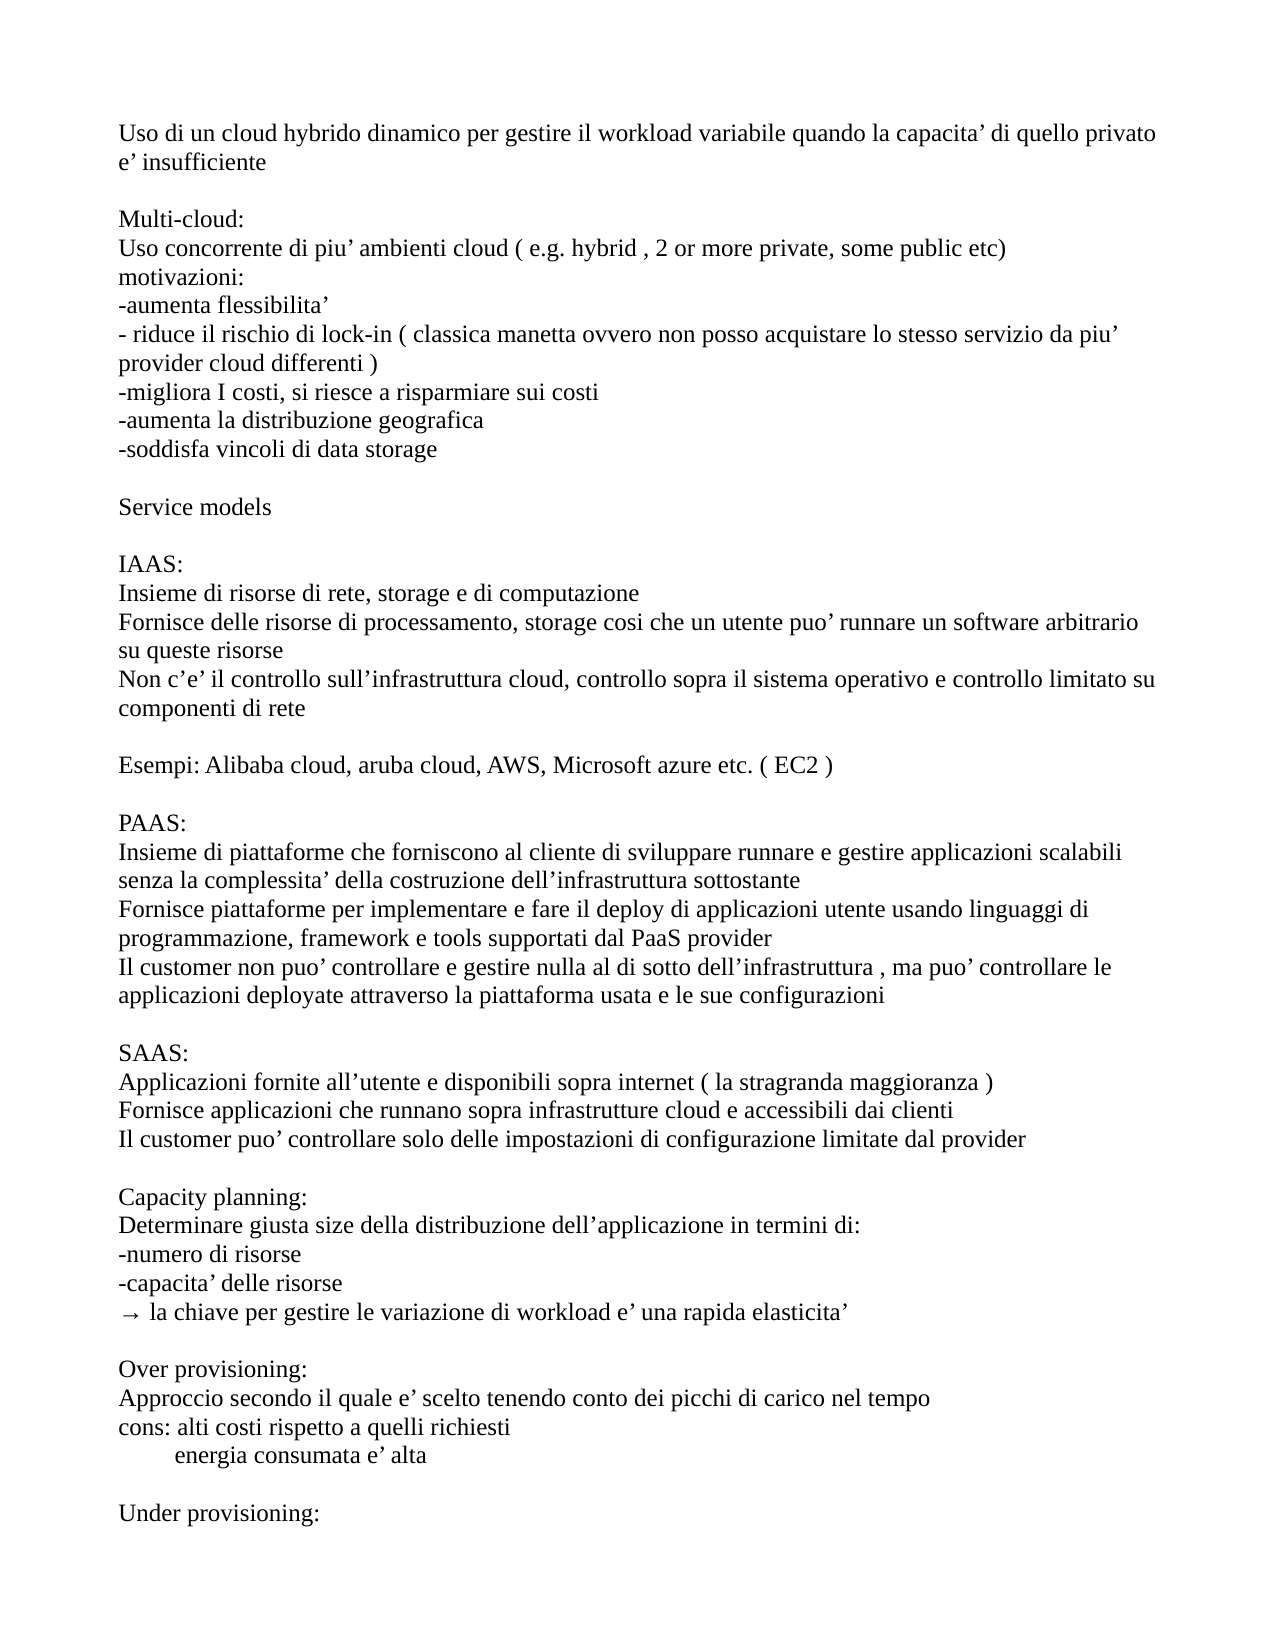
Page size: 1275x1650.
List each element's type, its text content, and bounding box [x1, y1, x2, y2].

text Uso di un cloud hybrido dinamico per gestire il workload variabile quando la capacita’ di quello privato e’ insufficiente [118, 118, 1157, 176]
text Insieme di piattaforme che forniscono al cliente di sviluppare runnare e gestire applicazioni scalabili senza la complessita’ della costruzione dell’infrastruttura sottostante [118, 837, 1157, 894]
text → la chiave per gestire le variazione di workload e’ una rapida elasticita’ [118, 1297, 1157, 1326]
text energia consumata e’ alta [118, 1441, 1157, 1469]
text Insieme di risorse di rete, storage e di computazione [118, 578, 1157, 607]
text Service models [118, 492, 1157, 521]
text Il customer puo’ controllare solo delle impostazioni di configurazione limitate dal provider [118, 1124, 1157, 1153]
text Under provisioning: [118, 1498, 1157, 1527]
text - riduce il rischio di lock-in ( classica manetta ovvero non posso acquistare lo stesso servizio da piu’ provider cloud differenti ) [118, 319, 1157, 377]
text Fornisce applicazioni che runnano sopra infrastrutture cloud e accessibili dai clienti [118, 1096, 1157, 1124]
text SAAS: [118, 1038, 1157, 1067]
text Over provisioning: [118, 1354, 1157, 1383]
text Il customer non puo’ controllare e gestire nulla al di sotto dell’infrastruttura , ma puo’ controllare le applicazioni deployate attraverso la piattaforma usata e le sue configurazioni [118, 952, 1157, 1009]
text Uso concorrente di piu’ ambienti cloud ( e.g. hybrid , 2 or more private, some public etc) [118, 233, 1157, 262]
text Determinare giusta size della distribuzione dell’applicazione in termini di: [118, 1211, 1157, 1239]
text Applicazioni fornite all’utente e disponibili sopra internet ( la stragranda maggioranza ) [118, 1067, 1157, 1096]
text -aumenta flessibilita’ [118, 291, 1157, 319]
text IAAS: [118, 549, 1157, 578]
text -aumenta la distribuzione geografica [118, 406, 1157, 434]
text Fornisce delle risorse di processamento, storage cosi che un utente puo’ runnare un software arbitrario su queste risorse [118, 607, 1157, 664]
text PAAS: [118, 808, 1157, 837]
text Multi-cloud: [118, 204, 1157, 233]
text Esempi: Alibaba cloud, aruba cloud, AWS, Microsoft azure etc. ( EC2 ) [118, 751, 1157, 779]
text cons: alti costi rispetto a quelli richiesti [118, 1412, 1157, 1441]
text Approccio secondo il quale e’ scelto tenendo conto dei picchi di carico nel tempo [118, 1383, 1157, 1412]
text Capacity planning: [118, 1182, 1157, 1211]
text -migliora I costi, si riesce a risparmiare sui costi [118, 377, 1157, 406]
text -capacita’ delle risorse [118, 1268, 1157, 1297]
text -soddisfa vincoli di data storage [118, 434, 1157, 463]
text Fornisce piattaforme per implementare e fare il deploy di applicazioni utente usando linguaggi di programmazione, framework e tools supportati dal PaaS provider [118, 894, 1157, 952]
text Non c’e’ il controllo sull’infrastruttura cloud, controllo sopra il sistema operativo e controllo limitato su componenti di rete [118, 664, 1157, 722]
text motivazioni: [118, 262, 1157, 291]
text -numero di risorse [118, 1239, 1157, 1268]
